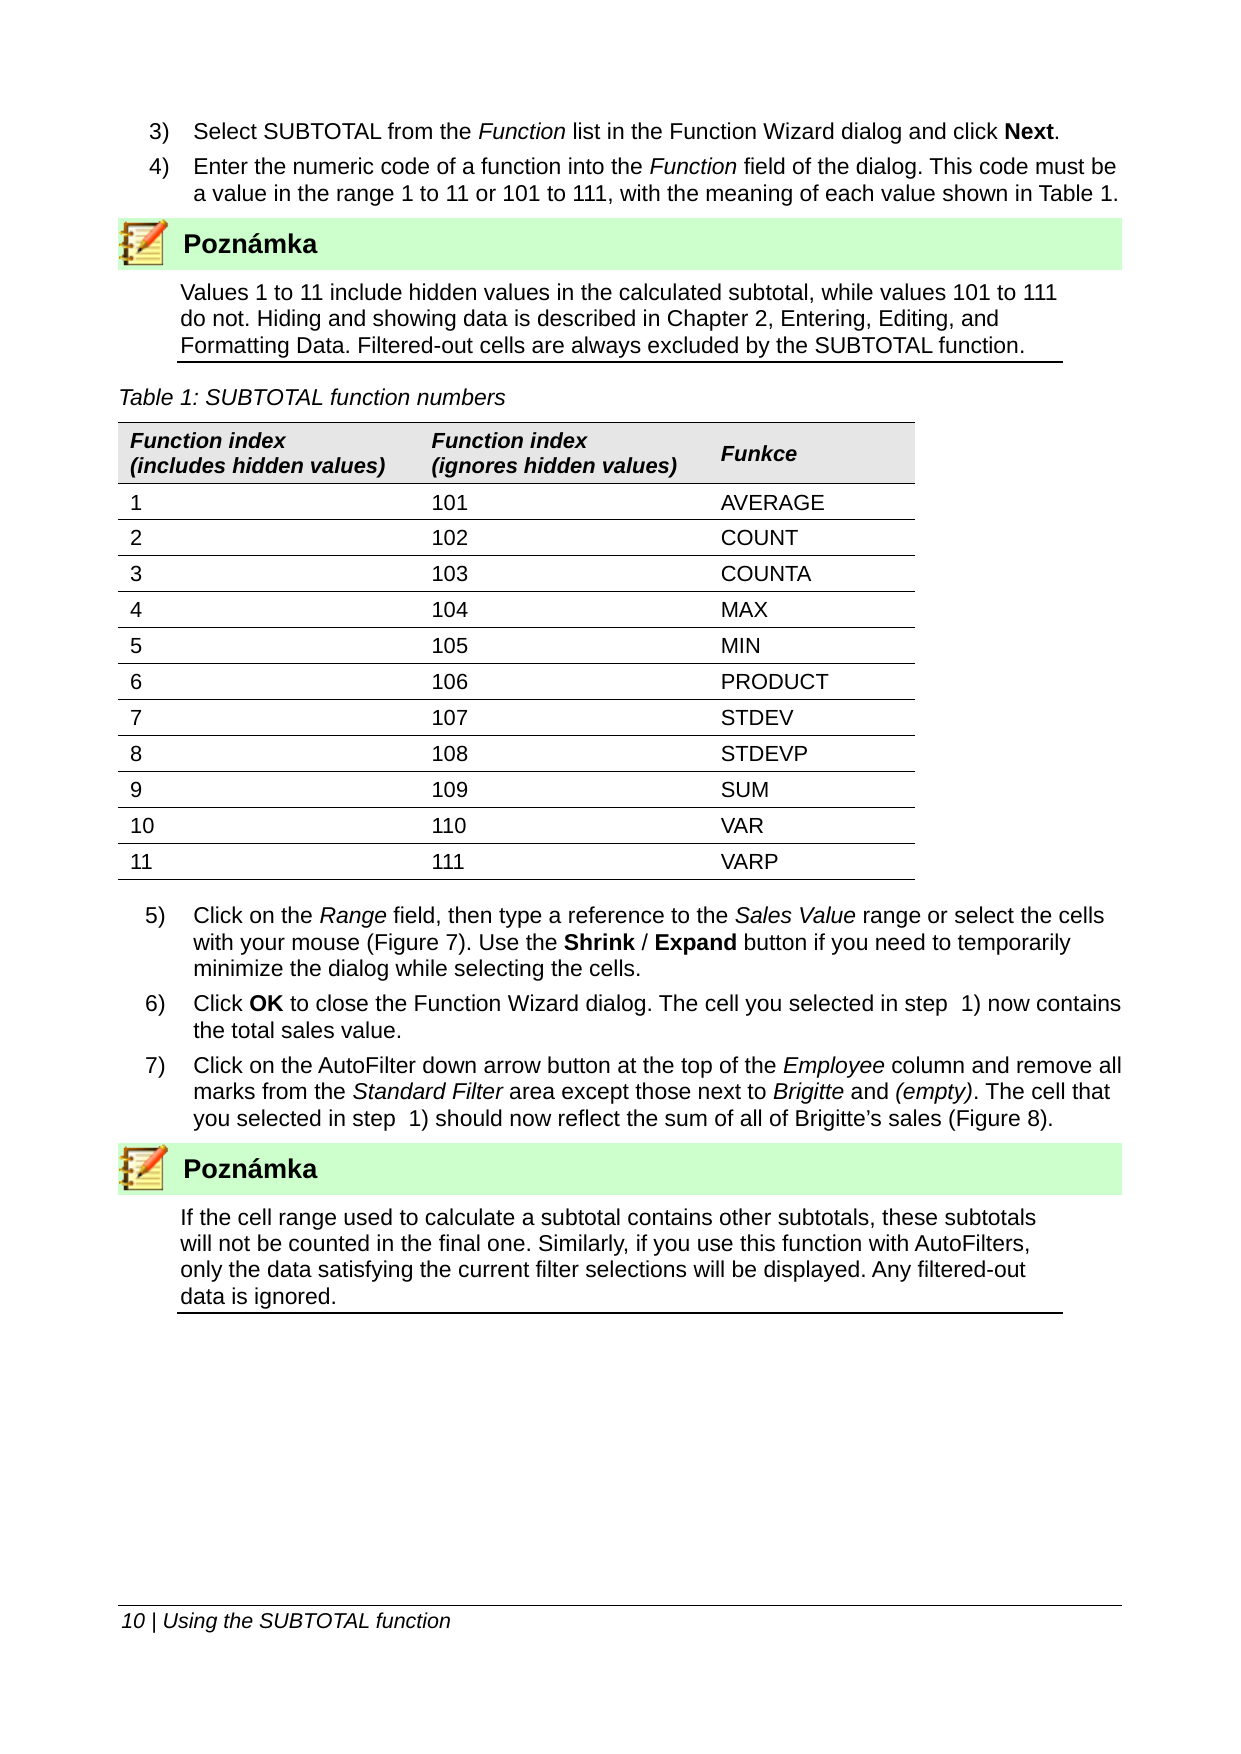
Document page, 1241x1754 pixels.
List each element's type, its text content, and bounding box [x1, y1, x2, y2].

table_cell 6 [118, 664, 420, 699]
table_cell 102 [420, 520, 709, 555]
text If the cell range used to calculate a subtotal contains other subtotals, these subtotals will not be counted in the final one. Similarly, if you use this function with AutoFilters, only the data satisfying the current filter selections will be displayed. Any filtered-out data is ignored. [177, 1201, 1063, 1312]
table_cell 10 [118, 808, 420, 843]
table_cell 5 [118, 628, 420, 663]
table_header Function index (includes hidden values) [118, 423, 420, 483]
table_header Funkce [709, 423, 915, 483]
table_cell 109 [420, 772, 709, 807]
table_header Function index (ignores hidden values) [420, 423, 709, 483]
table_cell 103 [420, 556, 709, 591]
picture [119, 1143, 170, 1194]
table_cell MIN [709, 628, 915, 663]
table_cell 104 [420, 592, 709, 627]
table_cell AVERAGE [709, 484, 915, 519]
table_cell 108 [420, 736, 709, 771]
table_cell COUNTA [709, 556, 915, 591]
table_cell 3 [118, 556, 420, 591]
list Click on the Range field, then type a reference to the Sales Value range or select the cells with your mouse (Figure 7). Use the Shrink / Expand button if you need to temporarily minimize the dialog while selecting the cells. [165, 902, 1122, 981]
table_cell 101 [420, 484, 709, 519]
table_cell SUM [709, 772, 915, 807]
table_cell 11 [118, 844, 420, 879]
table_cell COUNT [709, 520, 915, 555]
table_cell 110 [420, 808, 709, 843]
picture [119, 218, 170, 269]
list Click OK to close the Function Wizard dialog. The cell you selected in step 1 now contains the total sales value. [165, 990, 1122, 1043]
table_cell MAX [709, 592, 915, 627]
list Select SUBTOTAL from the Function list in the Function Wizard dialog and click Next. [169, 118, 1122, 144]
table_cell STDEVP [709, 736, 915, 771]
text Values 1 to 11 include hidden values in the calculated subtotal, while values 101 to 111 do not. Hiding and showing data is described in Chapter 2, Entering, Editing, and Formatting Data. Filtered-out cells are always excluded by the SUBTOTAL function. [177, 276, 1063, 361]
table_cell 9 [118, 772, 420, 807]
table_cell STDEV [709, 700, 915, 735]
table_cell 2 [118, 520, 420, 555]
table_cell VARP [709, 844, 915, 879]
table_cell 107 [420, 700, 709, 735]
list Enter the numeric code of a function into the Function field of the dialog. This code must be a value in the range 1 to 11 or 101 to 111, with the meaning of each value shown in Table 1. [169, 153, 1122, 206]
subtitle Poznámka [118, 218, 1122, 270]
list Click on the AutoFilter down arrow button at the top of the Employee column and remove all marks from the Standard Filter area except those next to Brigitte and (empty). The cell that you selected in step 1 should now reflect the sum of all of Brigitte’s sales (Figure 8). [165, 1052, 1122, 1131]
table_cell 8 [118, 736, 420, 771]
table_cell 111 [420, 844, 709, 879]
table_cell PRODUCT [709, 664, 915, 699]
table_cell 106 [420, 664, 709, 699]
subtitle Poznámka [118, 1143, 1122, 1195]
table_cell 7 [118, 700, 420, 735]
table_cell VAR [709, 808, 915, 843]
table_cell 1 [118, 484, 420, 519]
text Table 1: SUBTOTAL function numbers [118, 384, 1122, 410]
table_cell 105 [420, 628, 709, 663]
table_cell 4 [118, 592, 420, 627]
